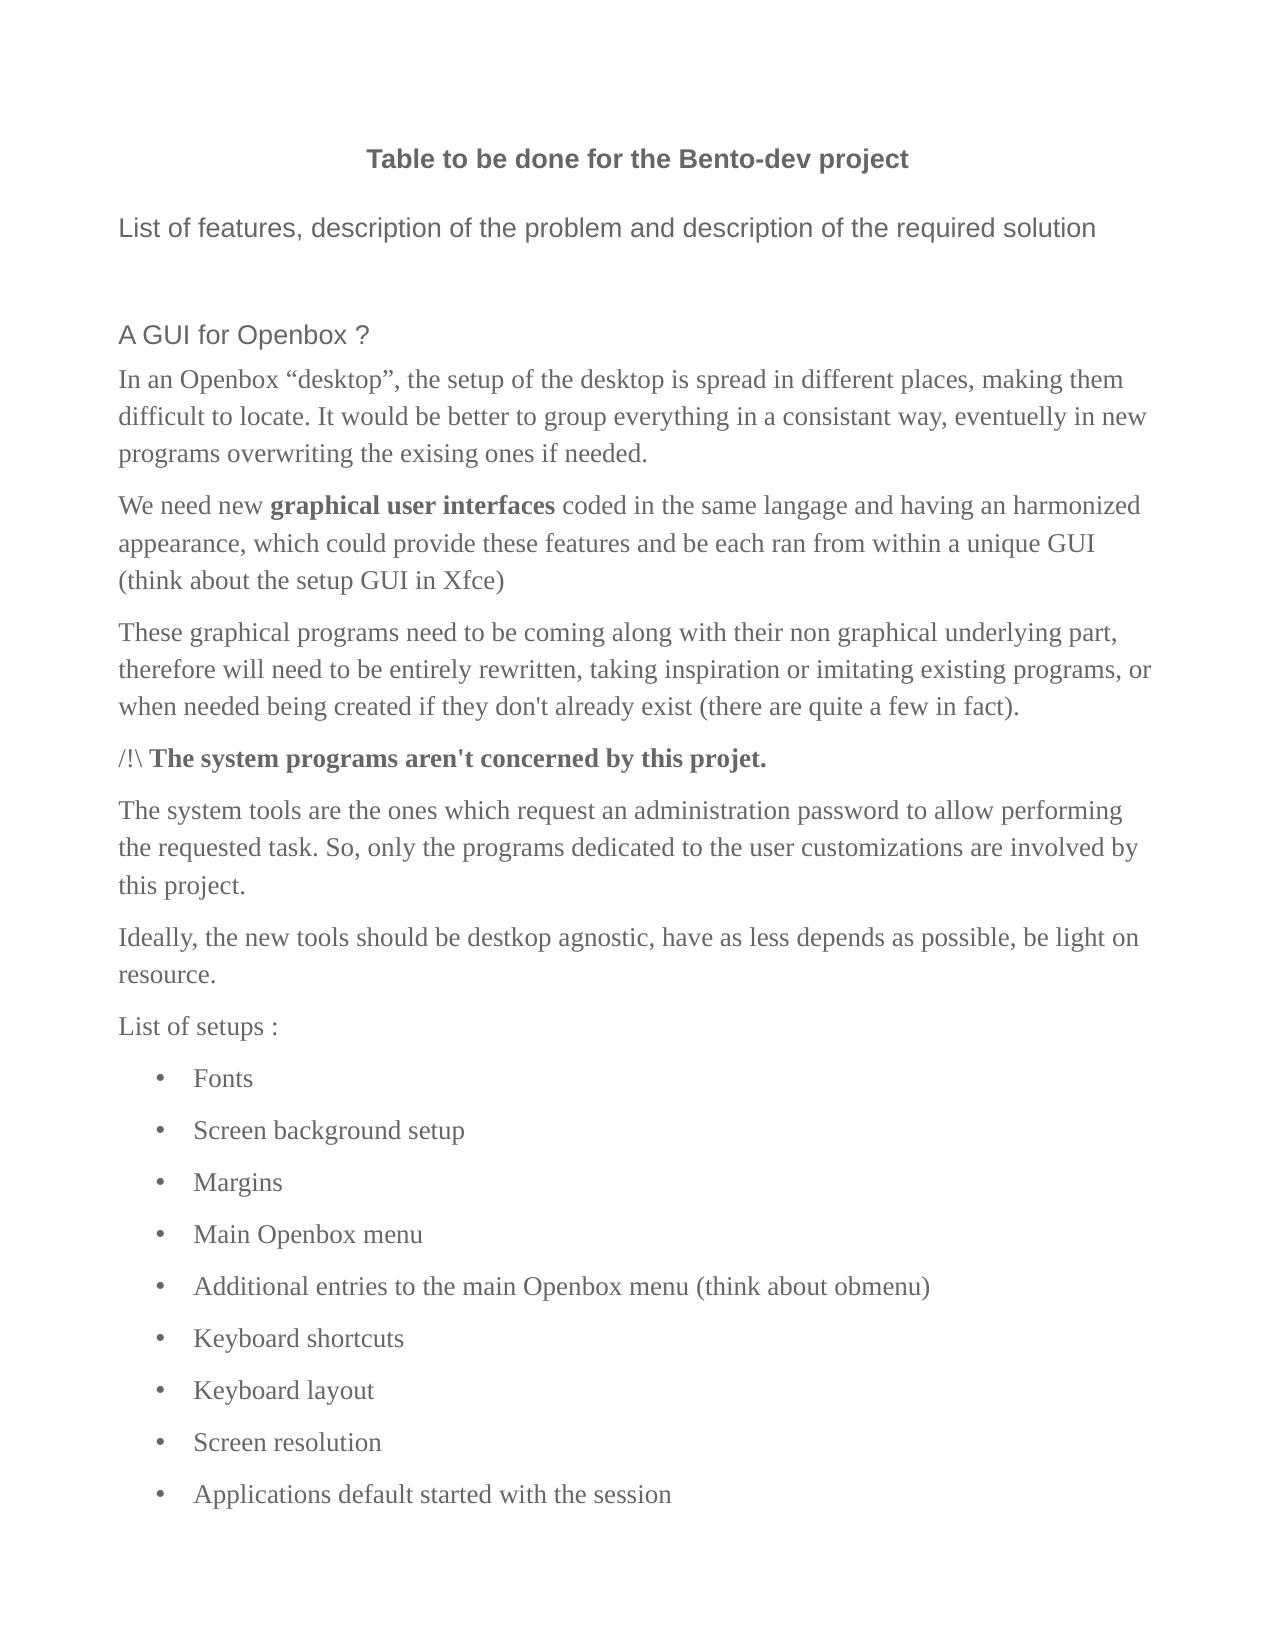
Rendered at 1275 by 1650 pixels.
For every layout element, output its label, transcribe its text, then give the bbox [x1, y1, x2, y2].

subtitle Table to be done for the Bento-dev project [118, 143, 1157, 174]
list Applications default started with the session [156, 1478, 1157, 1510]
text The system tools are the ones which request an administration password to allow performing the requested task. So, only the programs dedicated to the user customizations are involved by this project. [118, 794, 1157, 900]
list Screen background setup [156, 1114, 1157, 1145]
text We need new graphical user interfaces coded in the same langage and having an harmonized appearance, which could provide these features and be each ran from within a unique GUI (think about the setup GUI in Xfce) [118, 489, 1157, 595]
list Additional entries to the main Openbox menu (think about obmenu) [156, 1270, 1157, 1301]
text /!\ The system programs aren't concerned by this projet. [118, 742, 1157, 773]
text List of setups : [118, 1010, 1157, 1041]
list Margins [156, 1166, 1157, 1197]
subtitle A GUI for Openbox ? [118, 319, 1157, 351]
subtitle List of features, description of the problem and description of the required solution [118, 212, 1157, 243]
list Keyboard shortcuts [156, 1322, 1157, 1353]
text In an Openbox “desktop”, the setup of the desktop is spread in different places, making them difficult to locate. It would be better to group everything in a consistant way, eventuelly in new programs overwriting the exising ones if needed. [118, 363, 1157, 469]
list Fonts [156, 1062, 1157, 1093]
list Screen resolution [156, 1426, 1157, 1458]
text These graphical programs need to be coming along with their non graphical underlying part, therefore will need to be entirely rewritten, taking inspiration or imitating existing programs, or when needed being created if they don't already exist (there are quite a few in fact). [118, 616, 1157, 722]
list Main Openbox menu [156, 1218, 1157, 1249]
text Ideally, the new tools should be destkop agnostic, have as less depends as possible, be light on resource. [118, 921, 1157, 989]
list Keyboard layout [156, 1374, 1157, 1406]
